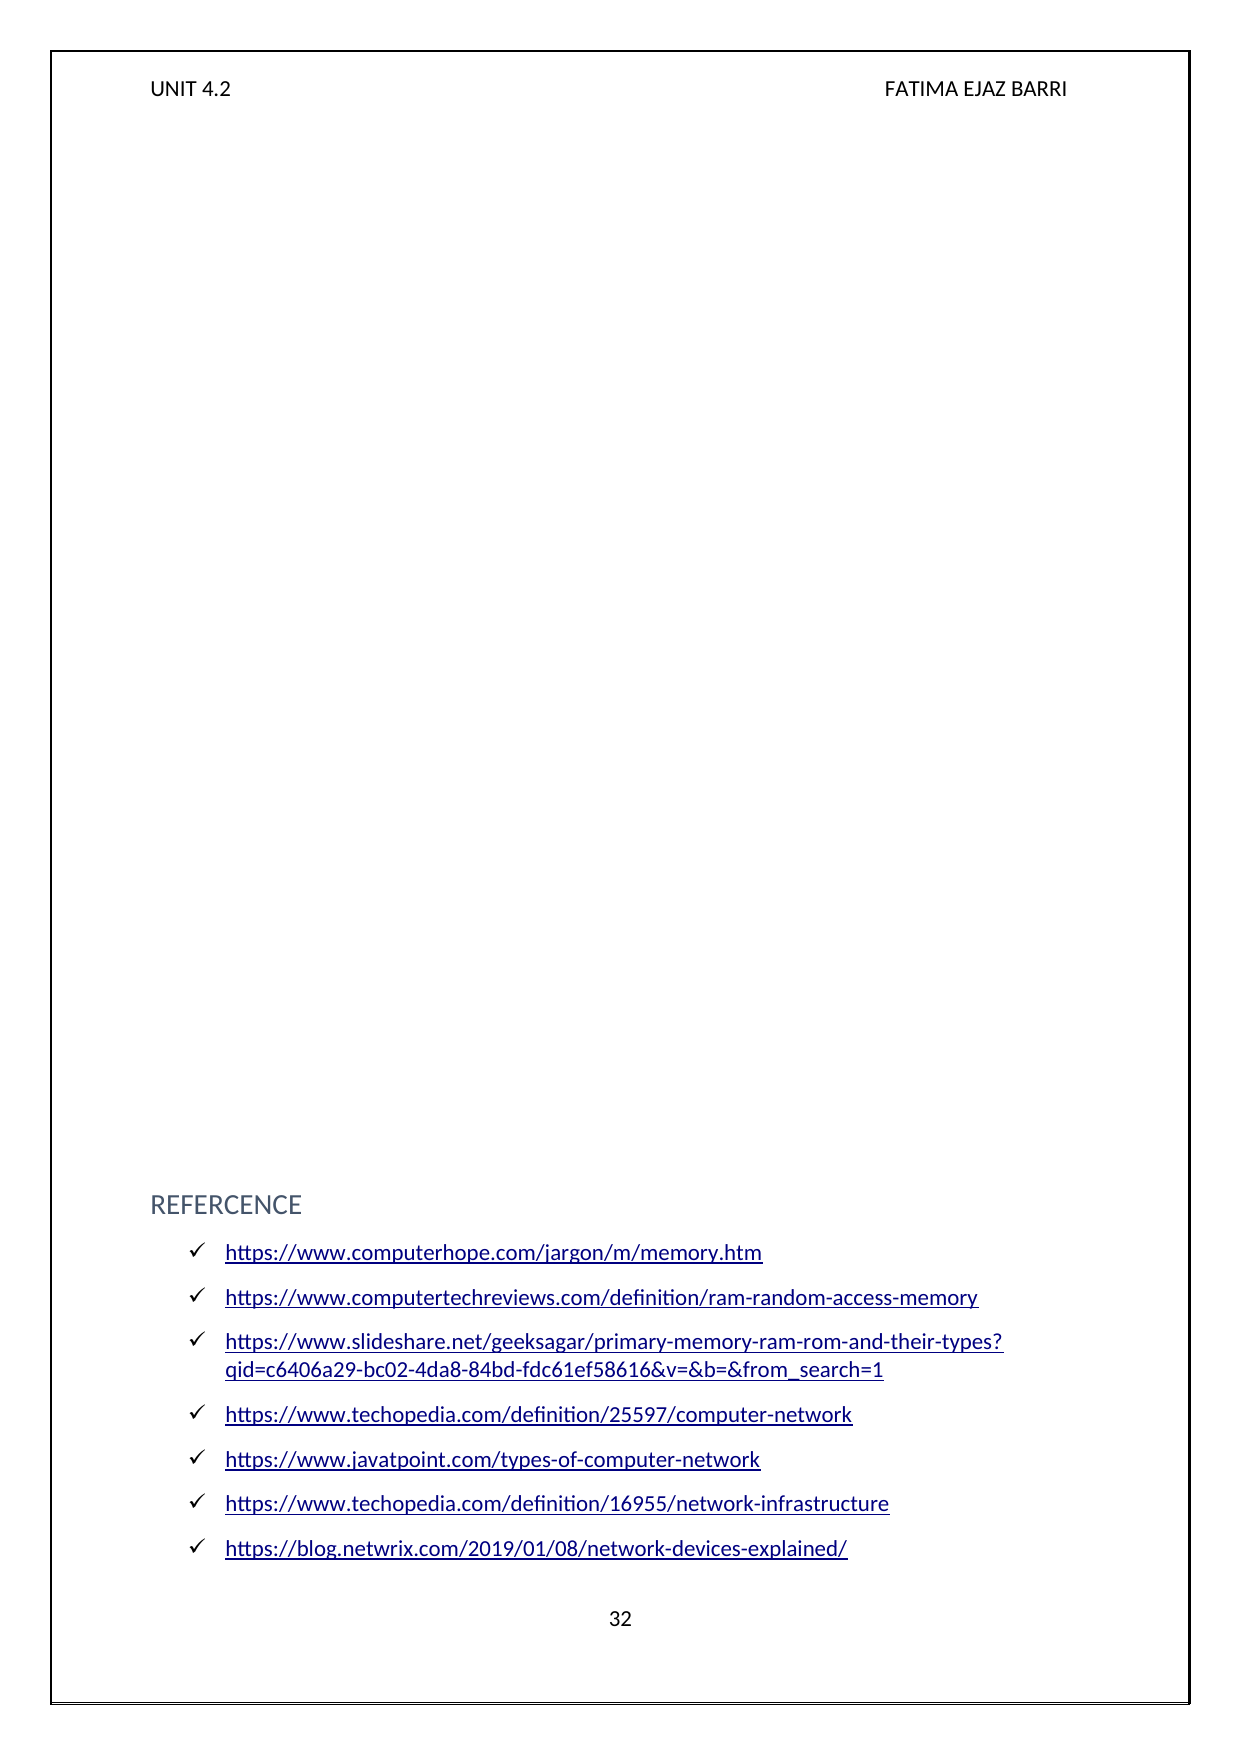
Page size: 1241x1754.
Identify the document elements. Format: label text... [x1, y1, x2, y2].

list https://www.techopedia.com/definition/25597/computer-network [188, 1400, 1090, 1428]
list https://www.computerhope.com/jargon/m/memory.htm [188, 1238, 1090, 1266]
list https://www.javatpoint.com/types-of-computer-network [188, 1445, 1090, 1473]
list https://www.computertechreviews.com/definition/ram-random-access-memory [188, 1283, 1090, 1311]
list https://www.slideshare.net/geeksagar/primary-memory-ram-rom-and-their-types?qid=c6406a29-bc02-4da8-84bd-fdc61ef58616&v=&b=&from_search=1 [188, 1327, 1090, 1383]
list https://blog.netwrix.com/2019/01/08/network-devices-explained/ [188, 1534, 1090, 1562]
text REFERCENCE [150, 1186, 1090, 1221]
list https://www.techopedia.com/definition/16955/network-infrastructure [188, 1489, 1090, 1518]
